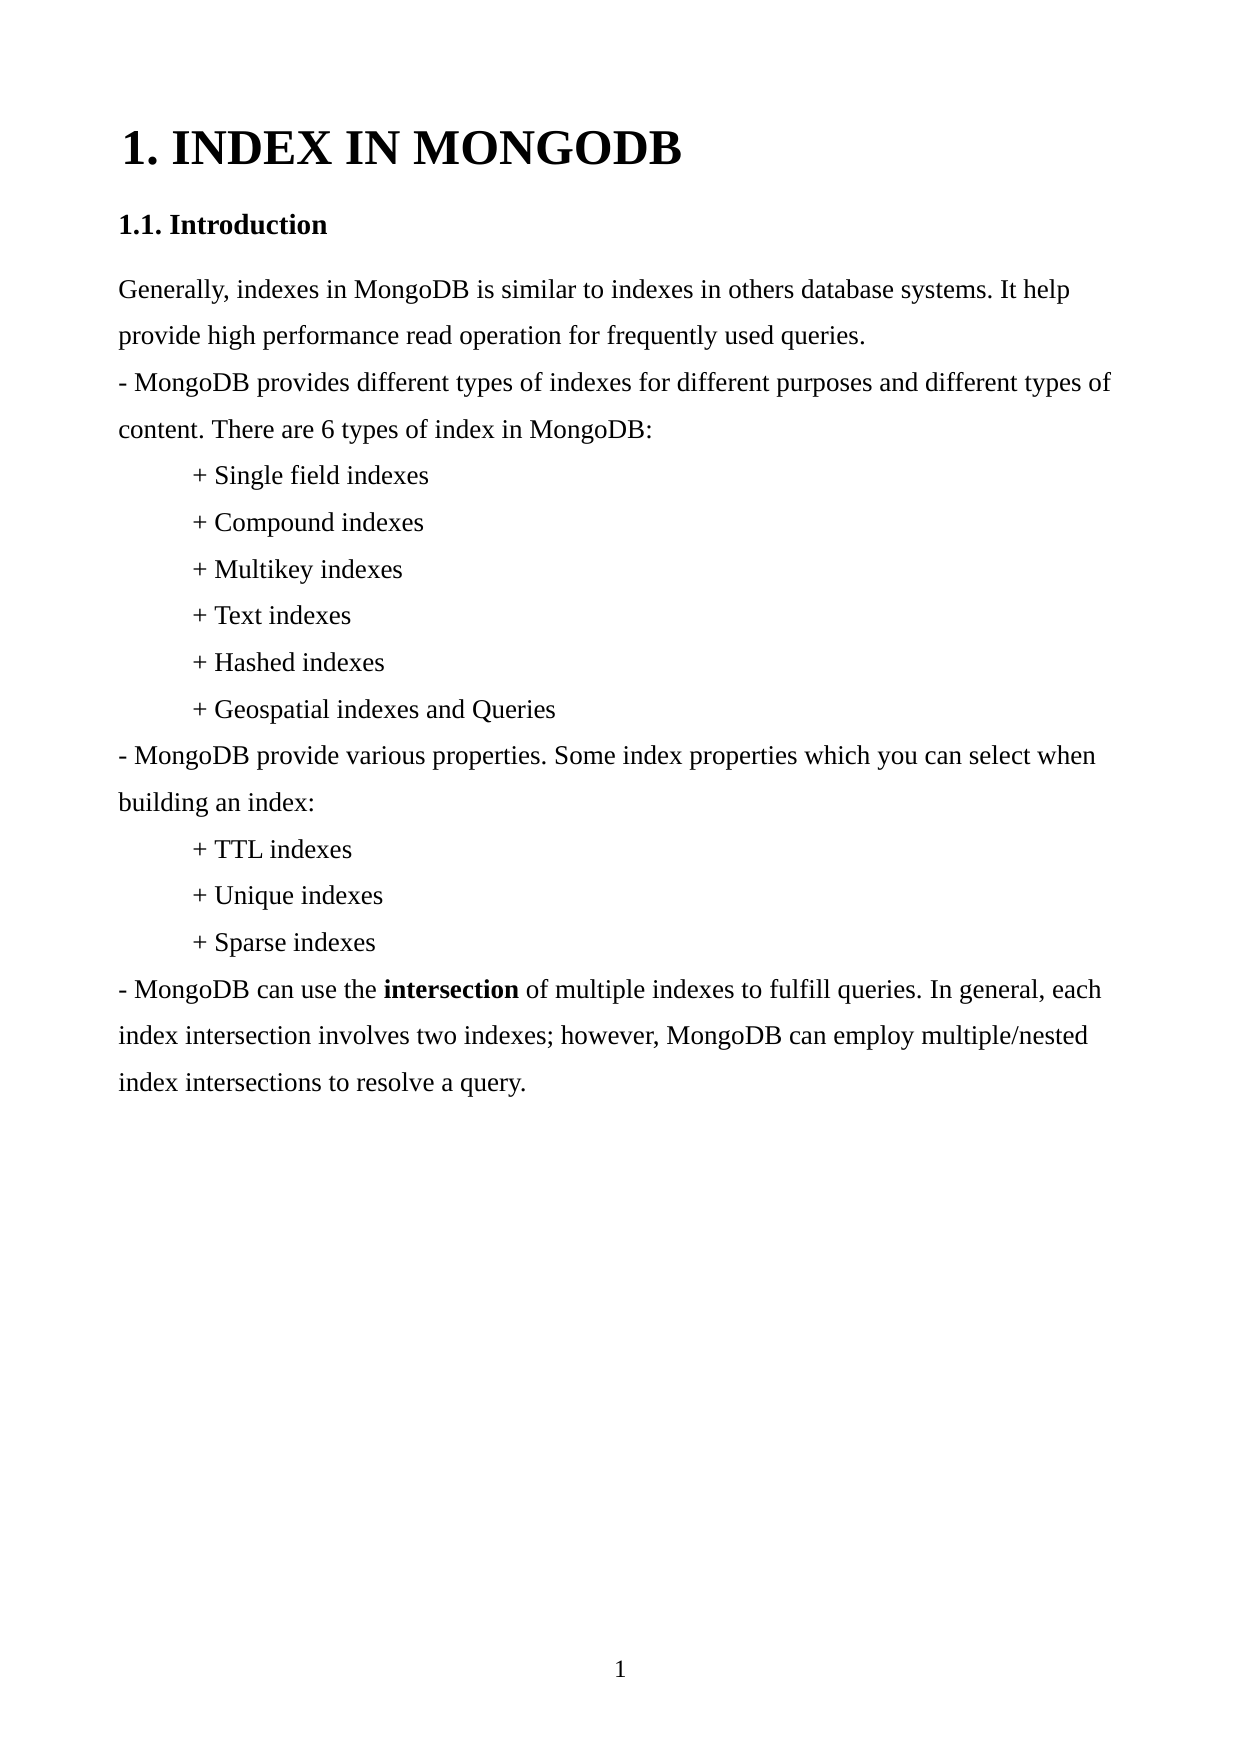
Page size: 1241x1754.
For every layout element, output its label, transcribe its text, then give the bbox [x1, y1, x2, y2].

text + Sparse indexes [118, 926, 1122, 957]
text + Single field indexes [118, 459, 1122, 491]
text - MongoDB provide various properties. Some index properties which you can select when building an index: [118, 739, 1122, 817]
text - MongoDB provides different types of indexes for different purposes and different types of content. There are 6 types of index in MongoDB: [118, 366, 1122, 444]
text + Multikey indexes [118, 553, 1122, 584]
subtitle 1.1. Introduction [118, 207, 1122, 241]
text + Unique indexes [118, 879, 1122, 911]
text - MongoDB can use the intersection of multiple indexes to fulfill queries. In general, each index intersection involves two indexes; however, MongoDB can employ multiple/nested index intersections to resolve a query. [118, 973, 1122, 1097]
text Generally, indexes in MongoDB is similar to indexes in others database systems. It help provide high performance read operation for frequently used queries. [118, 273, 1122, 351]
text + Geospatial indexes and Queries [118, 693, 1122, 724]
subtitle 1. INDEX IN MONGODB [121, 118, 1122, 176]
text + Text indexes [118, 599, 1122, 631]
text + Hashed indexes [118, 646, 1122, 677]
text + Compound indexes [118, 506, 1122, 537]
text + TTL indexes [118, 833, 1122, 864]
